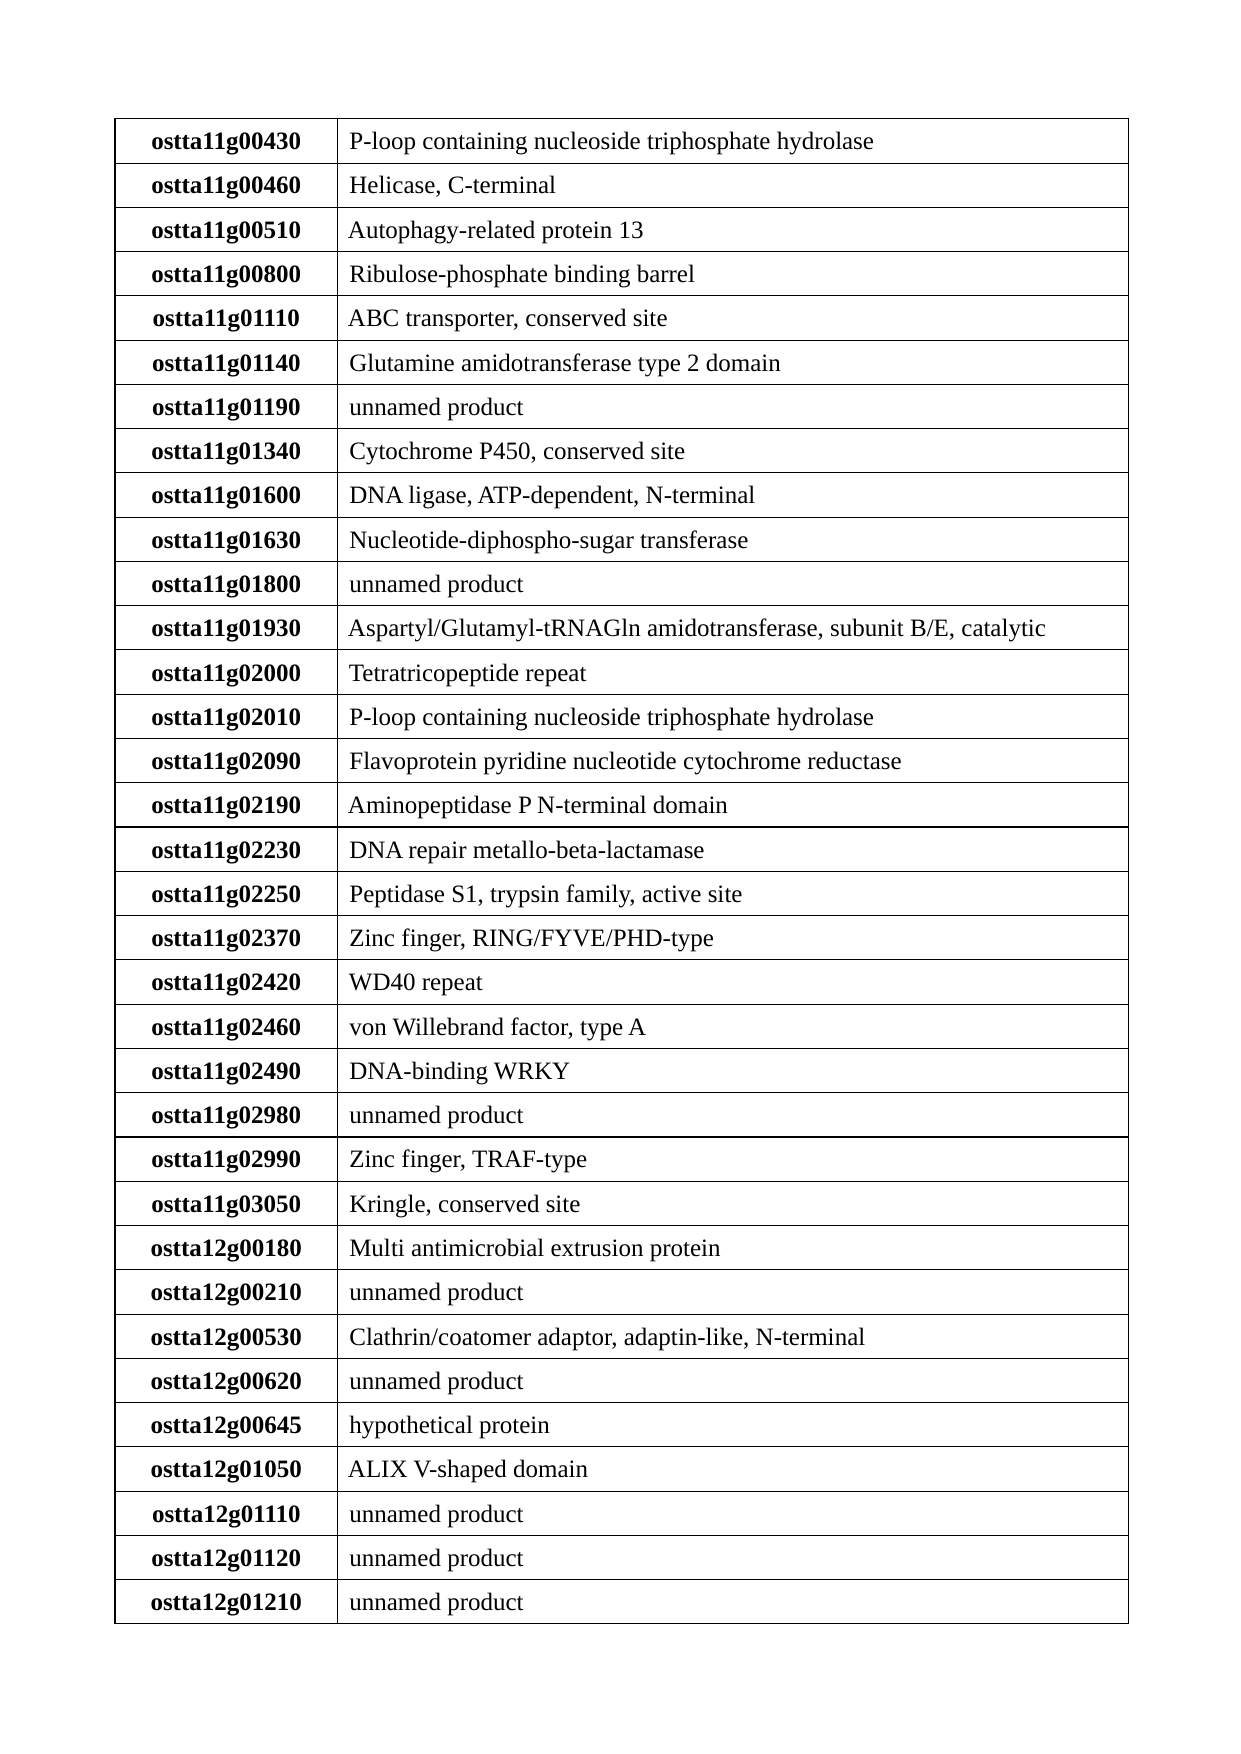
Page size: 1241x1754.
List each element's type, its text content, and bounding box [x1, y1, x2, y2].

table_cell Glutamine amidotransferase type 2 domain [338, 341, 1128, 384]
table_cell [1129, 1579, 1240, 1623]
table_cell ostta11g02980 [116, 1093, 337, 1136]
table_cell ostta12g00530 [116, 1315, 337, 1358]
table_cell Zinc finger, RING/FYVE/PHD-type [338, 916, 1128, 959]
table_cell [1129, 1402, 1240, 1446]
table_cell [1129, 163, 1240, 207]
table_cell [1129, 561, 1240, 605]
table_cell ostta11g00510 [116, 208, 337, 251]
table_cell [1129, 605, 1240, 649]
table_cell [1129, 871, 1240, 915]
table_cell [1129, 384, 1240, 428]
table_cell ostta11g01140 [116, 341, 337, 384]
table_cell [1129, 1446, 1240, 1491]
table_cell ABC transporter, conserved site [338, 296, 1128, 339]
table_cell ostta11g01930 [116, 606, 337, 649]
table_cell [1129, 428, 1240, 472]
table_cell [1129, 826, 1240, 871]
table_cell unnamed product [338, 562, 1128, 605]
table_cell [1129, 1535, 1240, 1579]
table_cell [1129, 694, 1240, 738]
table_cell Multi antimicrobial extrusion protein [338, 1226, 1128, 1269]
table_cell [1129, 1269, 1240, 1313]
table_cell unnamed product [338, 1536, 1128, 1579]
table_cell ostta11g00430 [116, 119, 337, 162]
table_cell [1129, 1314, 1240, 1358]
table_cell Zinc finger, TRAF-type [338, 1138, 1128, 1181]
table_cell ostta11g02190 [116, 783, 337, 826]
table_cell ostta11g01190 [116, 385, 337, 428]
table_cell ostta11g02990 [116, 1138, 337, 1181]
table_cell Helicase, C-terminal [338, 164, 1128, 207]
table_cell ALIX V-shaped domain [338, 1447, 1128, 1491]
table_cell unnamed product [338, 1359, 1128, 1402]
table_cell [1129, 340, 1240, 384]
table_cell Peptidase S1, trypsin family, active site [338, 872, 1128, 915]
table_cell ostta11g01630 [116, 518, 337, 561]
table_cell ostta11g02090 [116, 739, 337, 782]
table_cell [1129, 251, 1240, 295]
table_cell [1129, 1225, 1240, 1269]
table_cell ostta11g03050 [116, 1182, 337, 1225]
table_cell Flavoprotein pyridine nucleotide cytochrome reductase [338, 739, 1128, 782]
table_cell ostta11g01110 [116, 296, 337, 339]
table_cell P-loop containing nucleoside triphosphate hydrolase [338, 695, 1128, 738]
table_cell [1129, 649, 1240, 694]
table_cell [1129, 1092, 1240, 1136]
table_cell Cytochrome P450, conserved site [338, 429, 1128, 472]
table_cell [1129, 1048, 1240, 1092]
table_cell P-loop containing nucleoside triphosphate hydrolase [338, 119, 1128, 162]
table_cell [1129, 1358, 1240, 1402]
table_cell unnamed product [338, 1270, 1128, 1313]
table_cell ostta11g02420 [116, 960, 337, 1003]
table_cell WD40 repeat [338, 960, 1128, 1003]
table_cell ostta11g01800 [116, 562, 337, 605]
table_cell [1129, 472, 1240, 517]
table_cell ostta11g02370 [116, 916, 337, 959]
table_cell hypothetical protein [338, 1403, 1128, 1446]
table_cell ostta12g00210 [116, 1270, 337, 1313]
table_cell Aminopeptidase P N-terminal domain [338, 783, 1128, 826]
table_cell DNA-binding WRKY [338, 1049, 1128, 1092]
table_cell ostta11g02230 [116, 828, 337, 871]
table_cell DNA repair metallo-beta-lactamase [338, 828, 1128, 871]
table_cell Kringle, conserved site [338, 1182, 1128, 1225]
table_cell ostta11g02490 [116, 1049, 337, 1092]
table_cell [1129, 959, 1240, 1003]
table_cell Ribulose-phosphate binding barrel [338, 252, 1128, 295]
table_cell ostta12g00620 [116, 1359, 337, 1402]
table_cell ostta12g00180 [116, 1226, 337, 1269]
table_cell DNA ligase, ATP-dependent, N-terminal [338, 473, 1128, 517]
table_cell von Willebrand factor, type A [338, 1005, 1128, 1048]
table_cell ostta12g01110 [116, 1492, 337, 1535]
table_cell ostta11g02010 [116, 695, 337, 738]
table_cell ostta11g02250 [116, 872, 337, 915]
table_cell ostta11g02460 [116, 1005, 337, 1048]
table_cell unnamed product [338, 1580, 1128, 1623]
table_cell [1129, 1181, 1240, 1225]
table_cell unnamed product [338, 1093, 1128, 1136]
table_cell ostta11g00800 [116, 252, 337, 295]
table_cell ostta12g00645 [116, 1403, 337, 1446]
table_cell [1129, 207, 1240, 251]
table_cell Aspartyl/Glutamyl-tRNAGln amidotransferase, subunit B/E, catalytic [338, 606, 1128, 649]
table_cell Tetratricopeptide repeat [338, 650, 1128, 694]
table_cell unnamed product [338, 1492, 1128, 1535]
table_cell [1129, 915, 1240, 959]
table_cell Autophagy-related protein 13 [338, 208, 1128, 251]
table_cell [1129, 1491, 1240, 1535]
table_cell Clathrin/coatomer adaptor, adaptin-like, N-terminal [338, 1315, 1128, 1358]
table_cell [1129, 782, 1240, 826]
table_cell [1129, 517, 1240, 561]
table_cell Nucleotide-diphospho-sugar transferase [338, 518, 1128, 561]
table_cell unnamed product [338, 385, 1128, 428]
table_cell ostta12g01050 [116, 1447, 337, 1491]
table_cell ostta11g01600 [116, 473, 337, 517]
table_cell ostta11g00460 [116, 164, 337, 207]
table_cell [1129, 118, 1240, 162]
table_cell [1129, 738, 1240, 782]
table_cell ostta11g02000 [116, 650, 337, 694]
table_cell ostta11g01340 [116, 429, 337, 472]
table_cell [1129, 295, 1240, 339]
table_cell ostta12g01120 [116, 1536, 337, 1579]
table_cell [1129, 1136, 1240, 1181]
table_cell ostta12g01210 [116, 1580, 337, 1623]
table_cell [1129, 1004, 1240, 1048]
